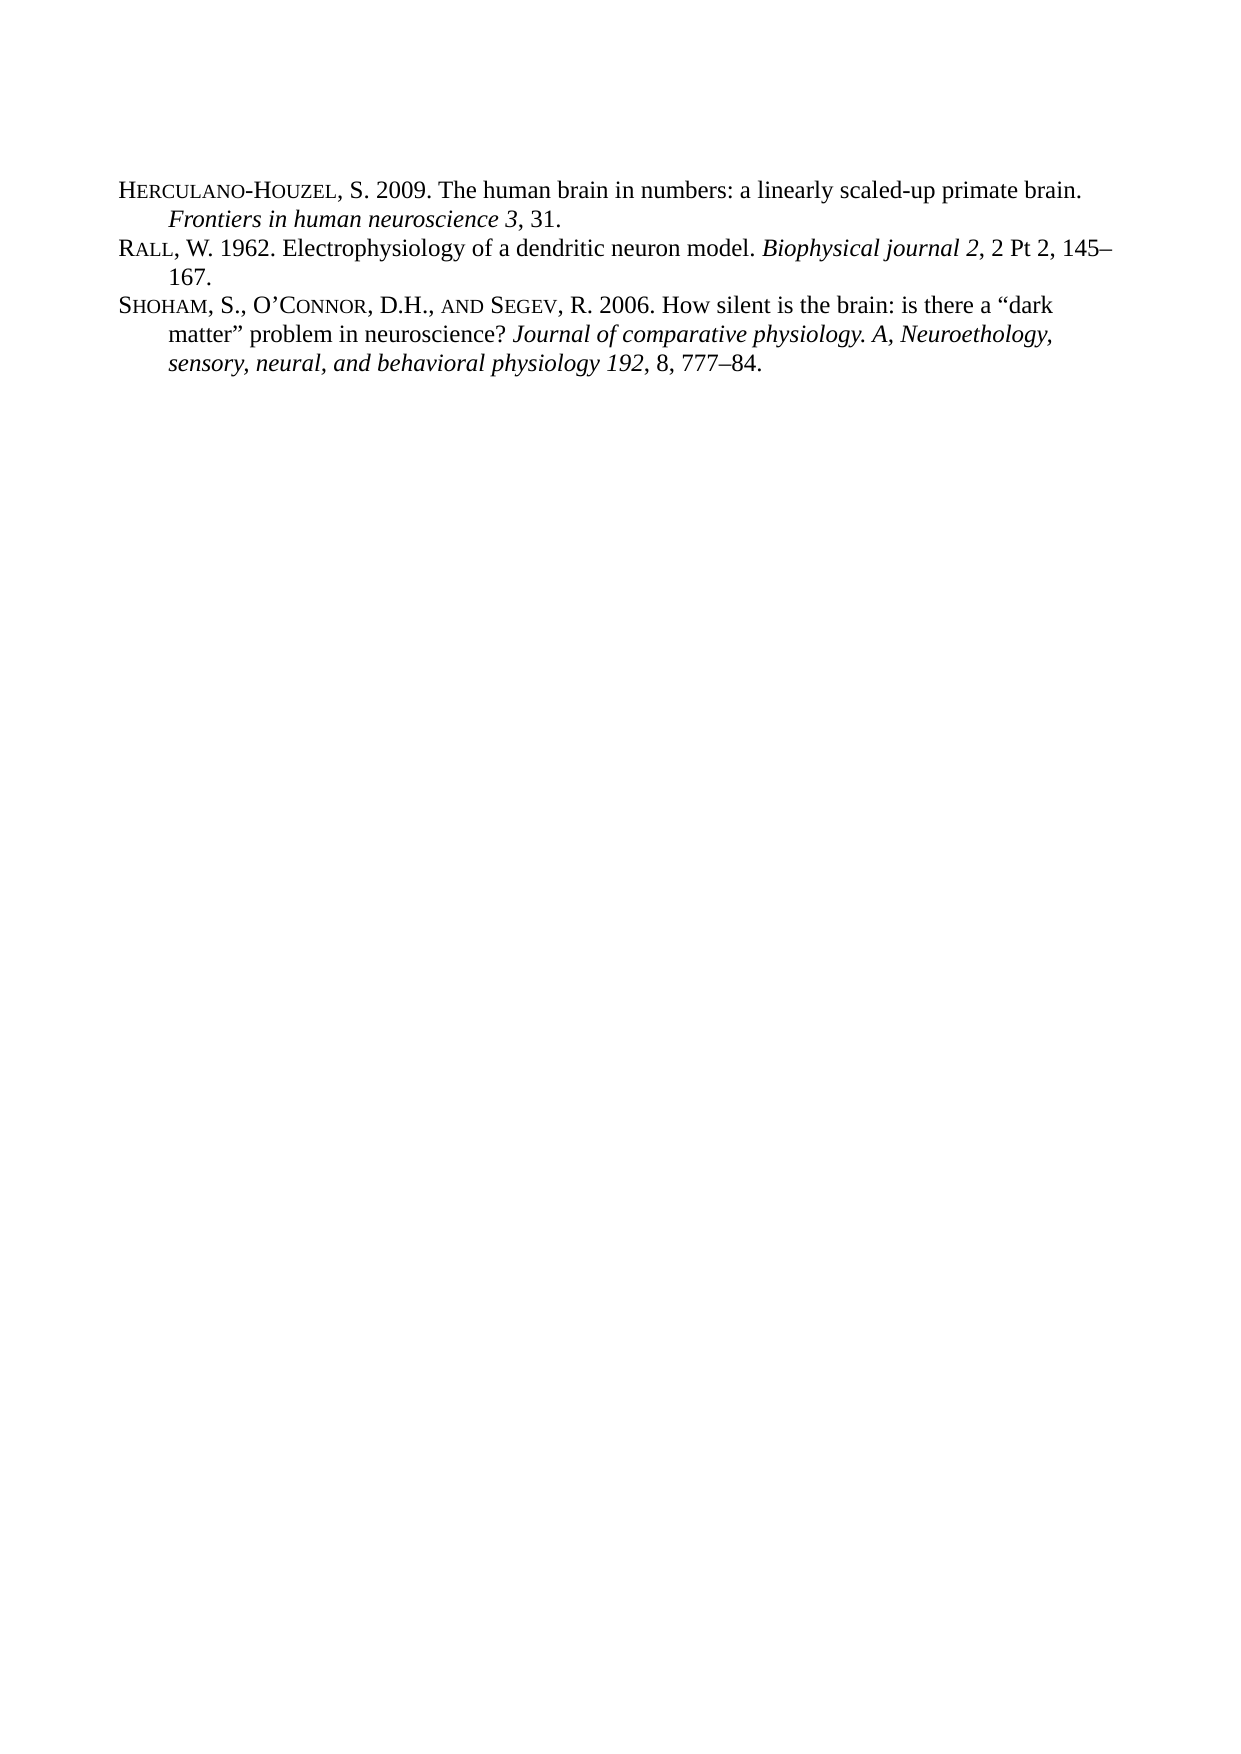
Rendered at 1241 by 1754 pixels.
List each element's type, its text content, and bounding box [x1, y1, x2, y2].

text Herculano-Houzel, S. 2009. The human brain in numbers: a linearly scaled-up primate brain. Frontiers in human neuroscience 3, 31. [118, 176, 1122, 233]
text Rall, W. 1962. Electrophysiology of a dendritic neuron model. Biophysical journal 2, 2 Pt 2, 145–167. [118, 233, 1122, 291]
text Shoham, S., O’Connor, D.H., and Segev, R. 2006. How silent is the brain: is there a “dark matter” problem in neuroscience? Journal of comparative physiology. A, Neuroethology, sensory, neural, and behavioral physiology 192, 8, 777–84. [118, 291, 1122, 377]
